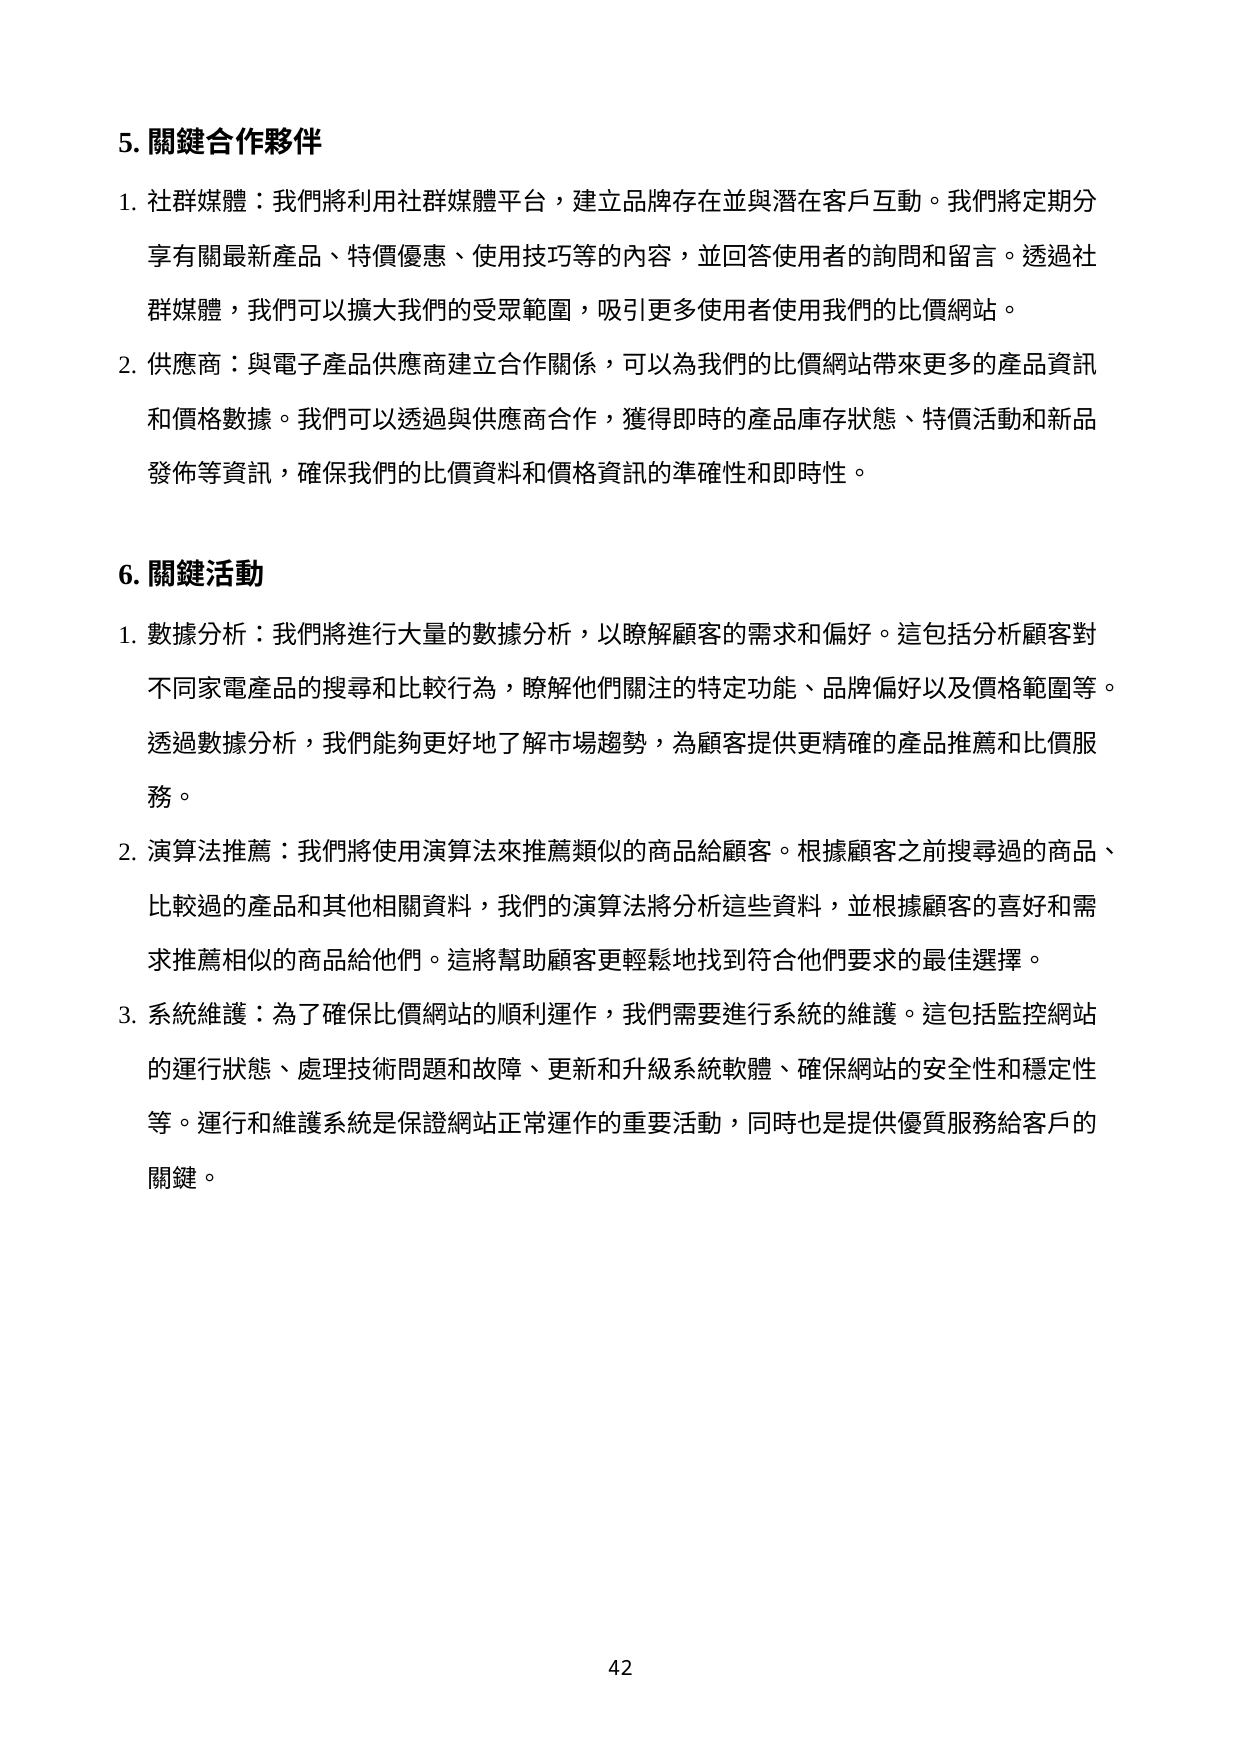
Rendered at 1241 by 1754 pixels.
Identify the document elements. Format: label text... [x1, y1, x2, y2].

list 社群媒體：我們將利用社群媒體平台，建立品牌存在並與潛在客戶互動。我們將定期分享有關最新產品、特價優惠、使用技巧等的內容，並回答使用者的詢問和留言。透過社群媒體，我們可以擴大我們的受眾範圍，吸引更多使用者使用我們的比價網站。 [118, 182, 1122, 327]
list 數據分析：我們將進行大量的數據分析，以瞭解顧客的需求和偏好。這包括分析顧客對不同家電產品的搜尋和比較行為，瞭解他們關注的特定功能、品牌偏好以及價格範圍等。透過數據分析，我們能夠更好地了解市場趨勢，為顧客提供更精確的產品推薦和比價服務。 [118, 614, 1122, 814]
text 5. 關鍵合作夥伴 [118, 118, 1122, 160]
list 系統維護：為了確保比價網站的順利運作，我們需要進行系統的維護。這包括監控網站的運行狀態、處理技術問題和故障、更新和升級系統軟體、確保網站的安全性和穩定性等。運行和維護系統是保證網站正常運作的重要活動，同時也是提供優質服務給客戶的關鍵。 [118, 995, 1122, 1194]
list 演算法推薦：我們將使用演算法來推薦類似的商品給顧客。根據顧客之前搜尋過的商品、比較過的產品和其他相關資料，我們的演算法將分析這些資料，並根據顧客的喜好和需求推薦相似的商品給他們。這將幫助顧客更輕鬆地找到符合他們要求的最佳選擇。 [118, 832, 1122, 977]
text 6. 關鍵活動 [118, 551, 1122, 593]
list 供應商：與電子產品供應商建立合作關係，可以為我們的比價網站帶來更多的產品資訊和價格數據。我們可以透過與供應商合作，獲得即時的產品庫存狀態、特價活動和新品發佈等資訊，確保我們的比價資料和價格資訊的準確性和即時性。 [118, 345, 1122, 490]
